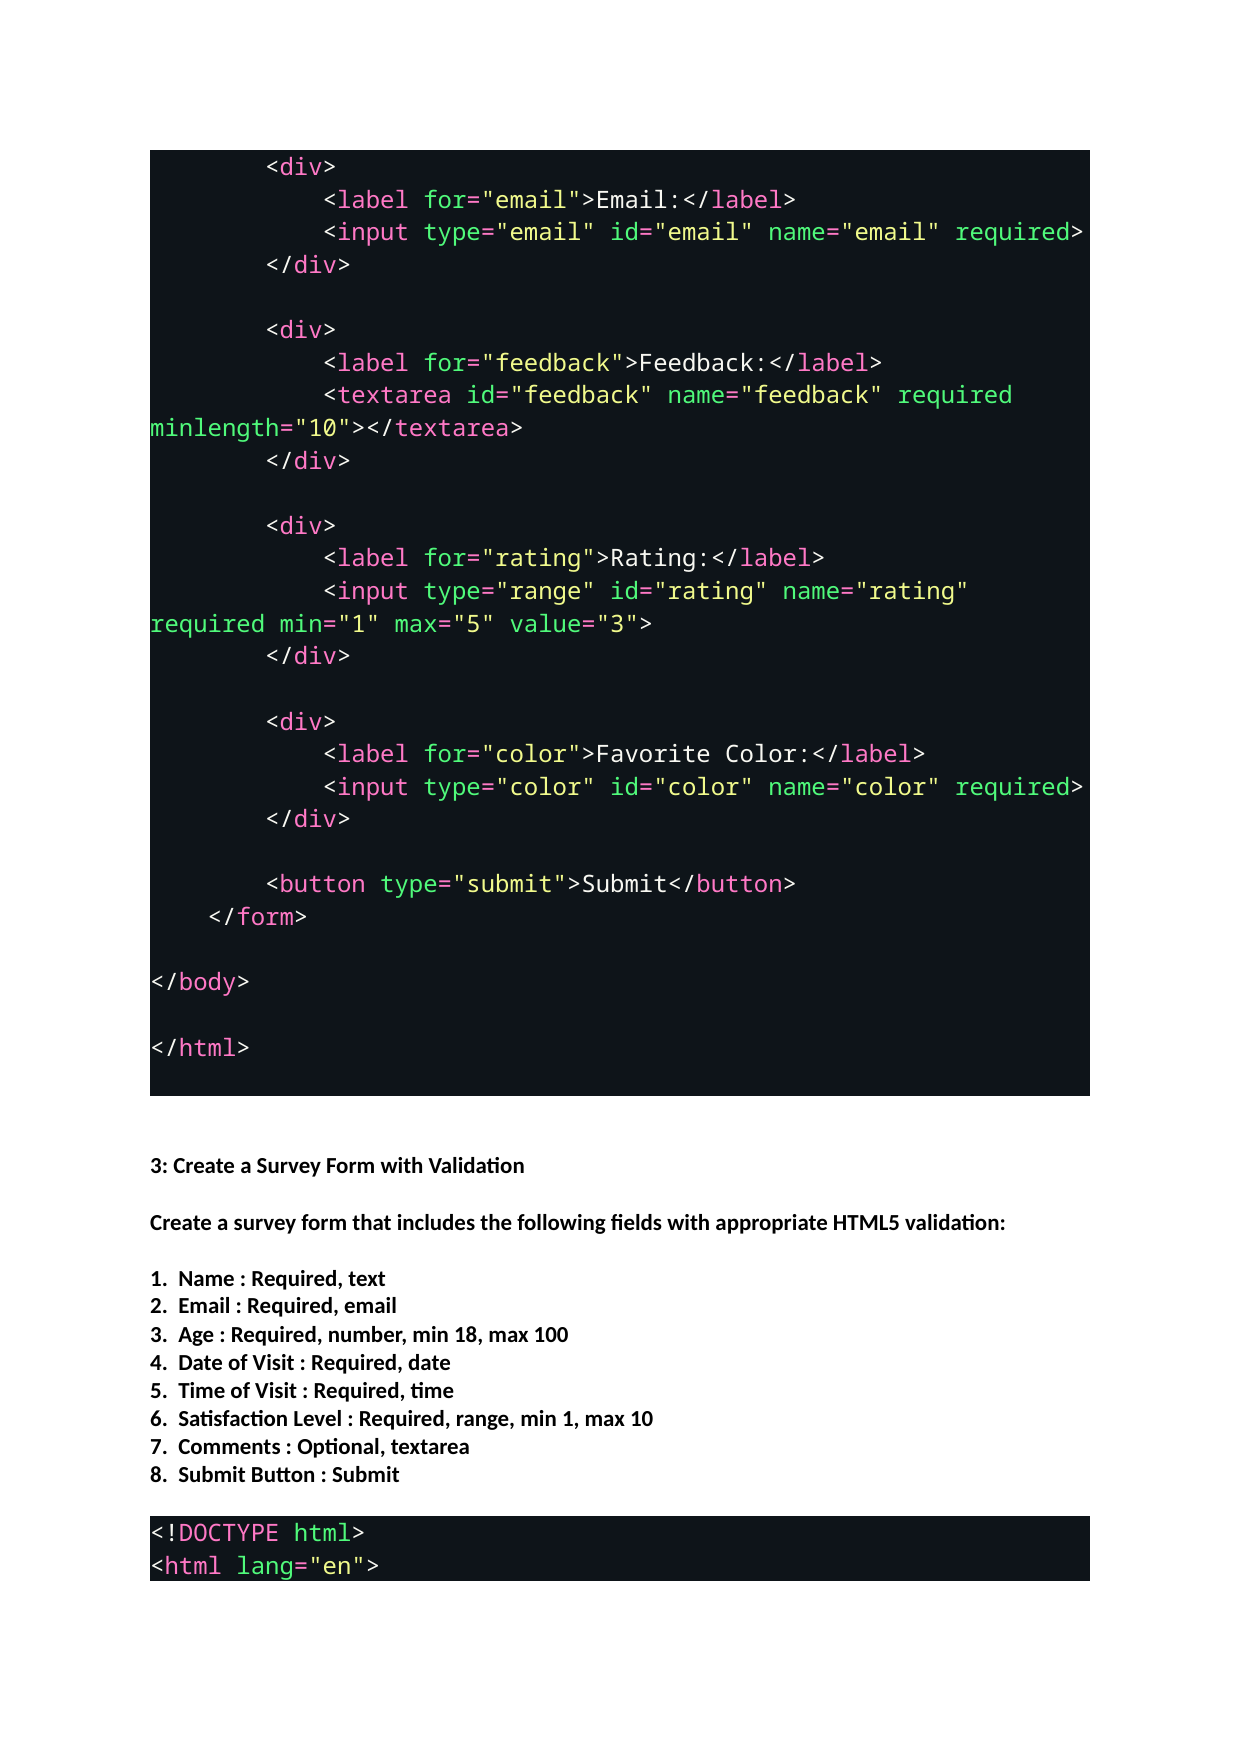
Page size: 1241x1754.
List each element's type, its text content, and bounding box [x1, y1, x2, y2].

text <div> [150, 313, 1090, 346]
text Create a survey form that includes the following fields with appropriate HTML5 validation: [150, 1208, 1090, 1236]
text </div> [150, 248, 1090, 280]
text <input type="email" id="email" name="email" required> [150, 215, 1090, 248]
text <input type="range" id="rating" name="rating" required min="1" max="5" value="3"> [150, 574, 1090, 639]
text <label for="feedback">Feedback:</label> [150, 346, 1090, 378]
text <div> [150, 509, 1090, 541]
text <button type="submit">Submit</button> [150, 867, 1090, 900]
text </body> [150, 965, 1090, 998]
text 2. Email : Required, email [150, 1292, 1090, 1320]
text </form> [150, 900, 1090, 932]
text <label for="email">Email:</label> [150, 183, 1090, 215]
text <div> [150, 704, 1090, 737]
text 3. Age : Required, number, min 18, max 100 [150, 1320, 1090, 1348]
text <input type="color" id="color" name="color" required> [150, 769, 1090, 802]
text </html> [150, 1030, 1090, 1063]
text <textarea id="feedback" name="feedback" required minlength="10"></textarea> [150, 378, 1090, 443]
text 8. Submit Button : Submit [150, 1460, 1090, 1488]
text <label for="color">Favorite Color:</label> [150, 737, 1090, 769]
text <label for="rating">Rating:</label> [150, 541, 1090, 574]
text 3: Create a Survey Form with Validation [150, 1152, 1090, 1179]
text <div> [150, 150, 1090, 183]
text 1. Name : Required, text [150, 1264, 1090, 1292]
text 7. Comments : Optional, textarea [150, 1432, 1090, 1460]
text 4. Date of Visit : Required, date [150, 1348, 1090, 1376]
text <html lang="en"> [150, 1548, 1090, 1581]
text <!DOCTYPE html> [150, 1516, 1090, 1548]
text 5. Time of Visit : Required, time [150, 1376, 1090, 1404]
text 6. Satisfaction Level : Required, range, min 1, max 10 [150, 1404, 1090, 1432]
text </div> [150, 802, 1090, 835]
text </div> [150, 639, 1090, 672]
text </div> [150, 443, 1090, 476]
